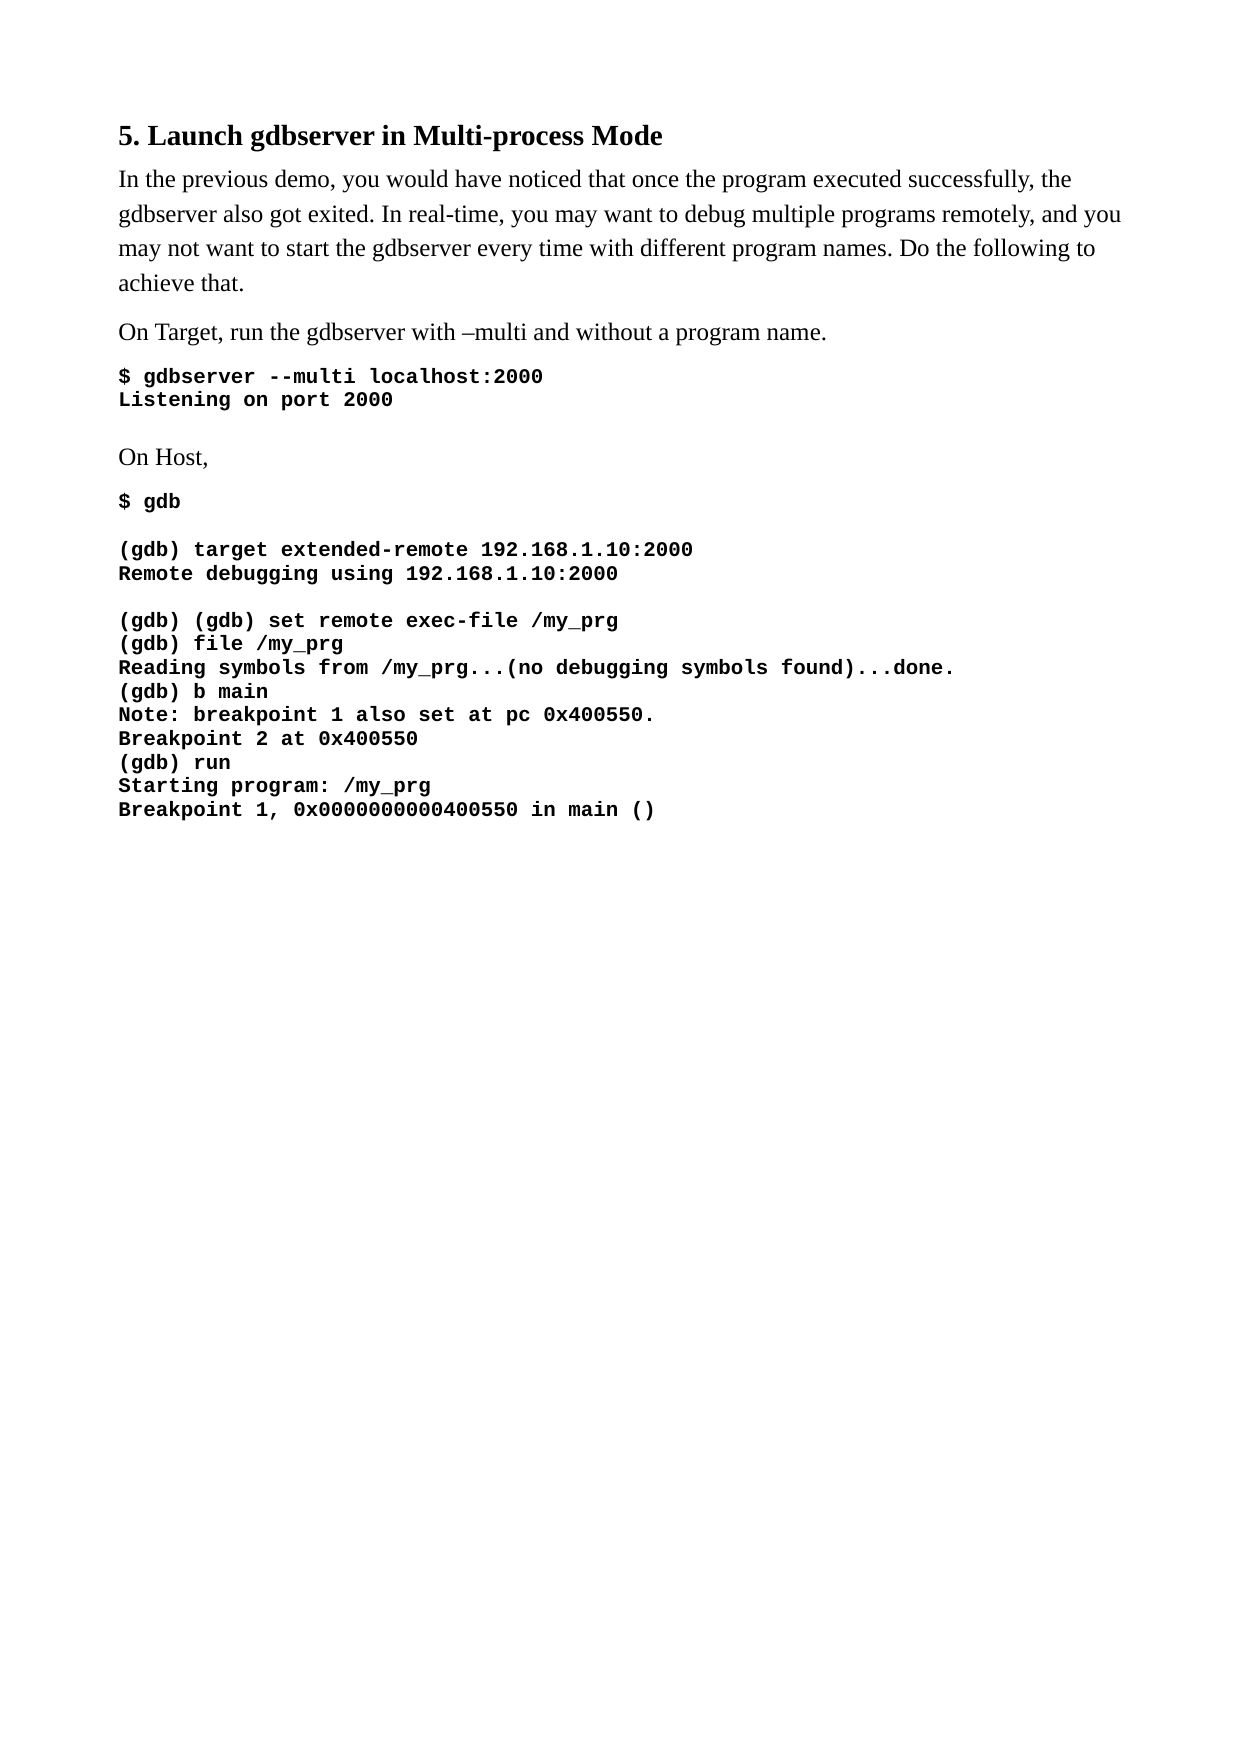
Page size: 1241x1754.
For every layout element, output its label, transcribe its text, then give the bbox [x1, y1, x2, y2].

text $ gdb [118, 492, 1122, 515]
text (gdb) run [118, 752, 1122, 775]
text $ gdbserver --multi localhost:2000 [118, 366, 1122, 389]
text On Target, run the gdbserver with –multi and without a program name. [118, 317, 1122, 345]
text (gdb) file /my_prg [118, 633, 1122, 657]
text Reading symbols from /my_prg...(no debugging symbols found)...done. [118, 657, 1122, 681]
text Breakpoint 1, 0x0000000000400550 in main () [118, 799, 1122, 823]
text Remote debugging using 192.168.1.10:2000 [118, 562, 1122, 586]
text (gdb) b main [118, 681, 1122, 704]
text Breakpoint 2 at 0x400550 [118, 728, 1122, 752]
text In the previous demo, you would have noticed that once the program executed successfully, the gdbserver also got exited. In real-time, you may want to debug multiple programs remotely, and you may not want to start the gdbserver every time with different program names. Do the following to achieve that. [118, 164, 1122, 296]
text (gdb) (gdb) set remote exec-file /my_prg [118, 610, 1122, 633]
text Starting program: /my_prg [118, 775, 1122, 799]
subtitle 5. Launch gdbserver in Multi-process Mode [118, 118, 1122, 152]
text On Host, [118, 442, 1122, 471]
text (gdb) target extended-remote 192.168.1.10:2000 [118, 539, 1122, 562]
text Note: breakpoint 1 also set at pc 0x400550. [118, 704, 1122, 728]
text Listening on port 2000 [118, 389, 1122, 413]
